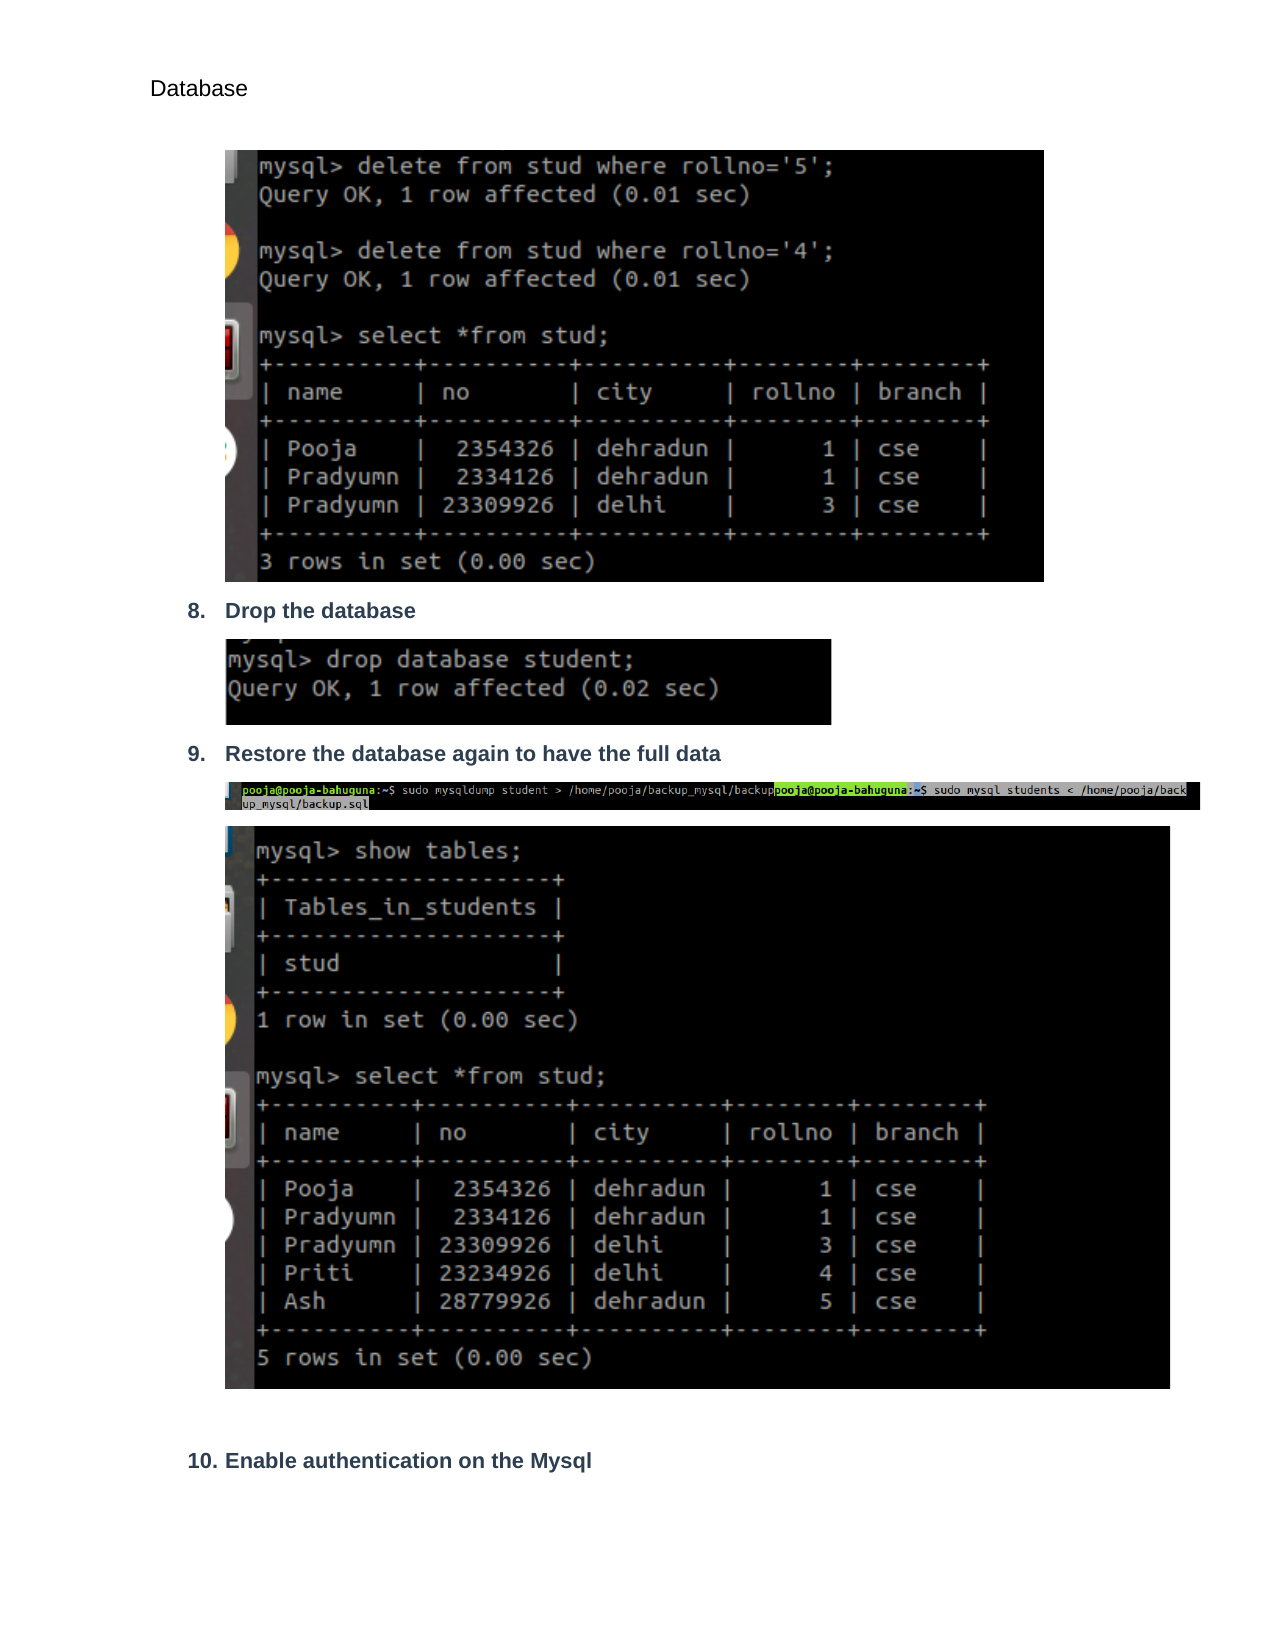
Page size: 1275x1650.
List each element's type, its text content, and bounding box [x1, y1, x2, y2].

picture [225, 782, 1200, 810]
picture [225, 150, 1044, 582]
picture [225, 639, 832, 725]
list Restore the database again to have the full data [187, 741, 1125, 766]
list Drop the database [187, 598, 1125, 623]
list Enable authentication on the Mysql [187, 1447, 1125, 1473]
picture [225, 826, 1171, 1389]
